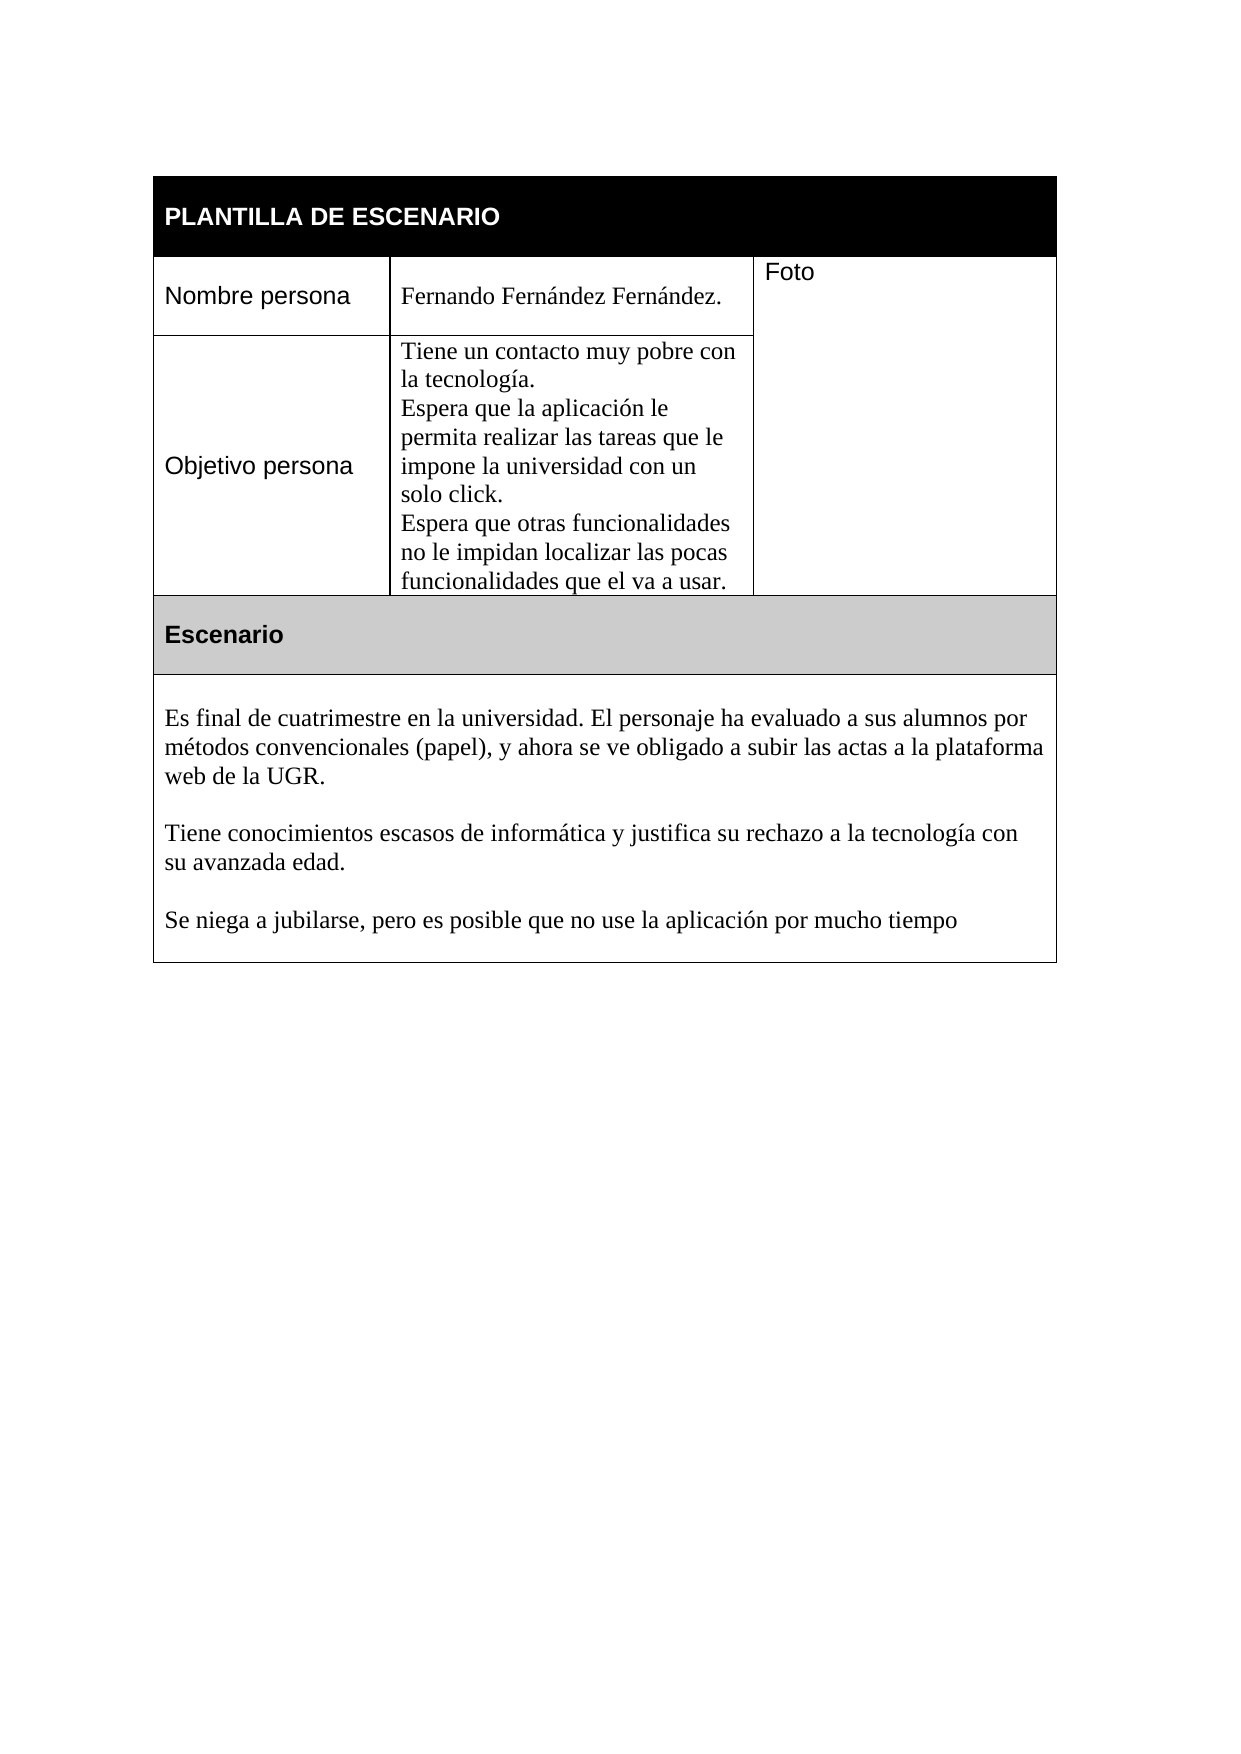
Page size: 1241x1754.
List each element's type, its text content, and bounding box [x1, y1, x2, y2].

table_cell Foto [754, 257, 1056, 594]
table_cell Fernando Fernández Fernández. [391, 257, 753, 335]
table_cell Nombre persona [154, 257, 389, 335]
table_cell Objetivo persona [154, 336, 389, 594]
table_cell Escenario [154, 596, 1056, 674]
table_cell Es final de cuatrimestre en la universidad. El personaje ha evaluado a sus alumnos por métodos convencionales (papel), y ahora se ve obligado a subir las actas a la plataforma web de la UGR. Tiene conocimientos escasos de informática y justifica su rechazo a la tecnología con su avanzada edad. Se niega a jubilarse, pero es posible que no use la aplicación por mucho tiempo [154, 675, 1056, 962]
table_cell Tiene un contacto muy pobre con la tecnología. Espera que la aplicación le permita realizar las tareas que le impone la universidad con un solo click. Espera que otras funcionalidades no le impidan localizar las pocas funcionalidades que el va a usar. [391, 336, 753, 594]
table_header PLANTILLA DE ESCENARIO [154, 178, 1056, 256]
